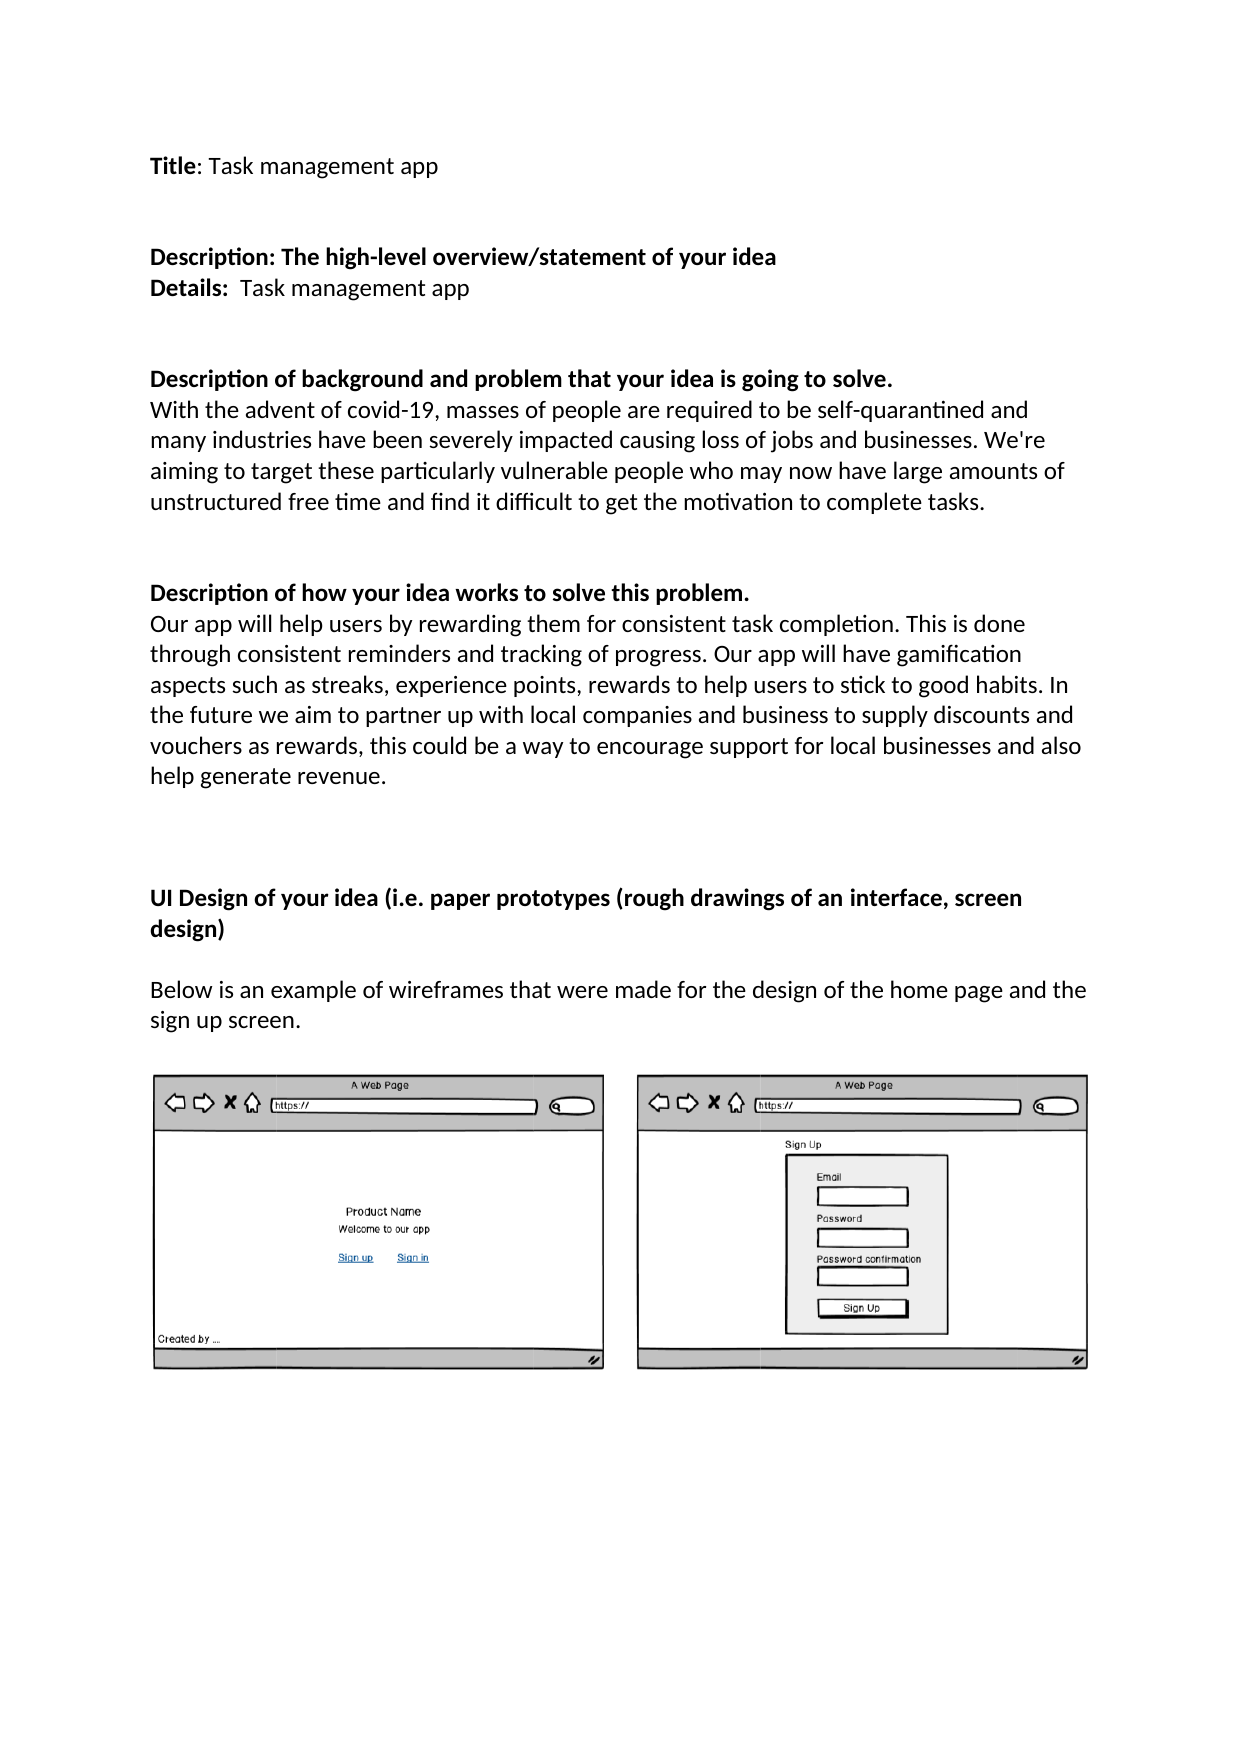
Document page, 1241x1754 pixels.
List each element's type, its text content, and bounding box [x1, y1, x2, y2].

text Description of background and problem that your idea is going to solve. [150, 364, 1090, 394]
text Description: The high-level overview/statement of your idea [150, 242, 1090, 272]
text Below is an example of wireframes that were made for the design of the home page and the sign up screen. [150, 974, 1090, 1035]
text UI Design of your idea (i.e. paper prototypes (rough drawings of an interface, screen design) [150, 882, 1090, 943]
text Our app will help users by rewarding them for consistent task completion. This is done through consistent reminders and tracking of progress. Our app will have gamification aspects such as streaks, experience points, rewards to help users to stick to good habits. In the future we aim to partner up with local companies and business to supply discounts and vouchers as rewards, this could be a way to encourage support for local businesses and also help generate revenue. [150, 608, 1090, 791]
picture [150, 1065, 1091, 1378]
text Title: Task management app [150, 150, 1090, 181]
text Description of how your idea works to solve this problem. [150, 577, 1090, 608]
text Details: Task management app [150, 272, 1090, 303]
text With the advent of covid-19, masses of people are required to be self-quarantined and many industries have been severely impacted causing loss of jobs and businesses. We're aiming to target these particularly vulnerable people who may now have large amounts of unstructured free time and find it difficult to get the motivation to complete tasks. [150, 394, 1090, 516]
